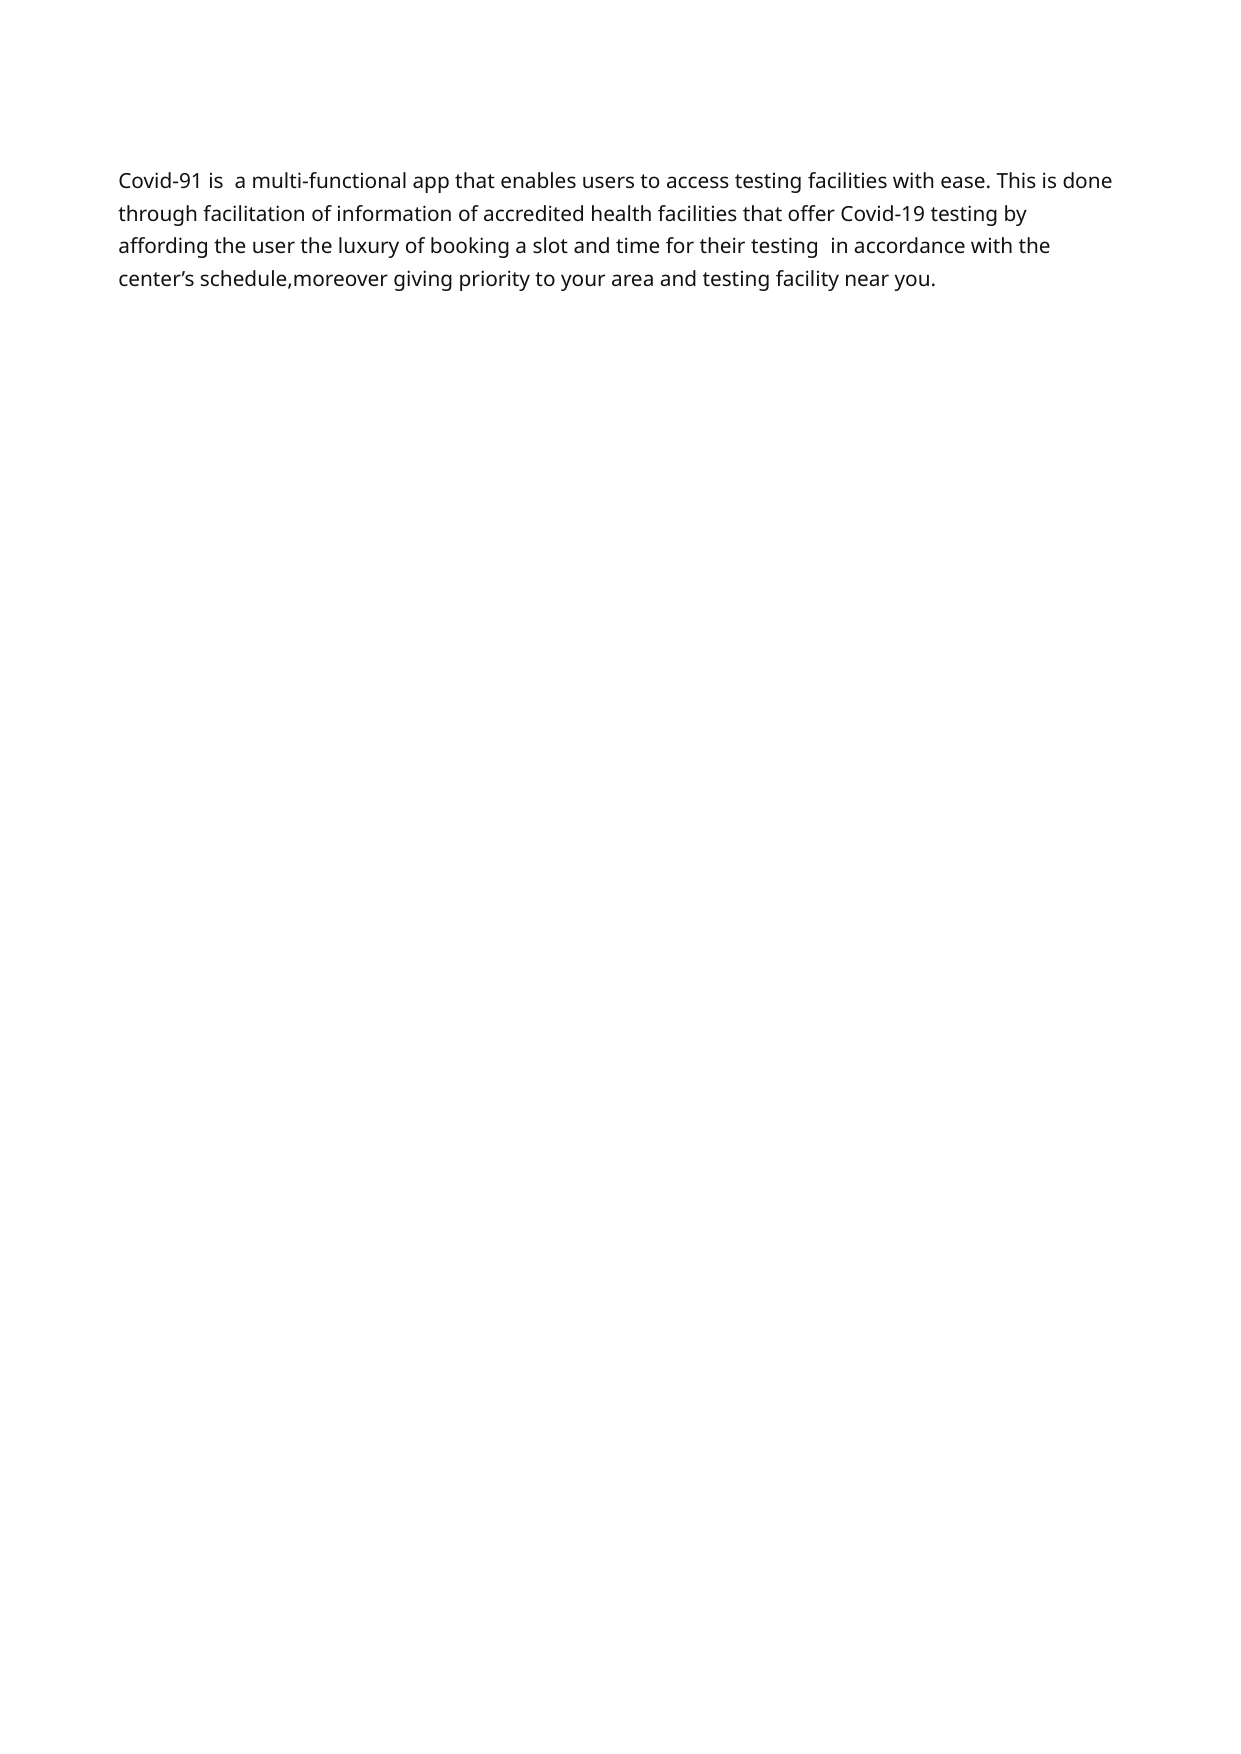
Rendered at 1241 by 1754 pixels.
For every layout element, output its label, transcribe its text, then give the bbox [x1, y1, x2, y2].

text Covid-91 is a multi-functional app that enables users to access testing facilities with ease. This is done through facilitation of information of accredited health facilities that offer Covid-19 testing by affording the user the luxury of booking a slot and time for their testing in accordance with the center’s schedule,moreover giving priority to your area and testing facility near you. [118, 166, 1122, 292]
